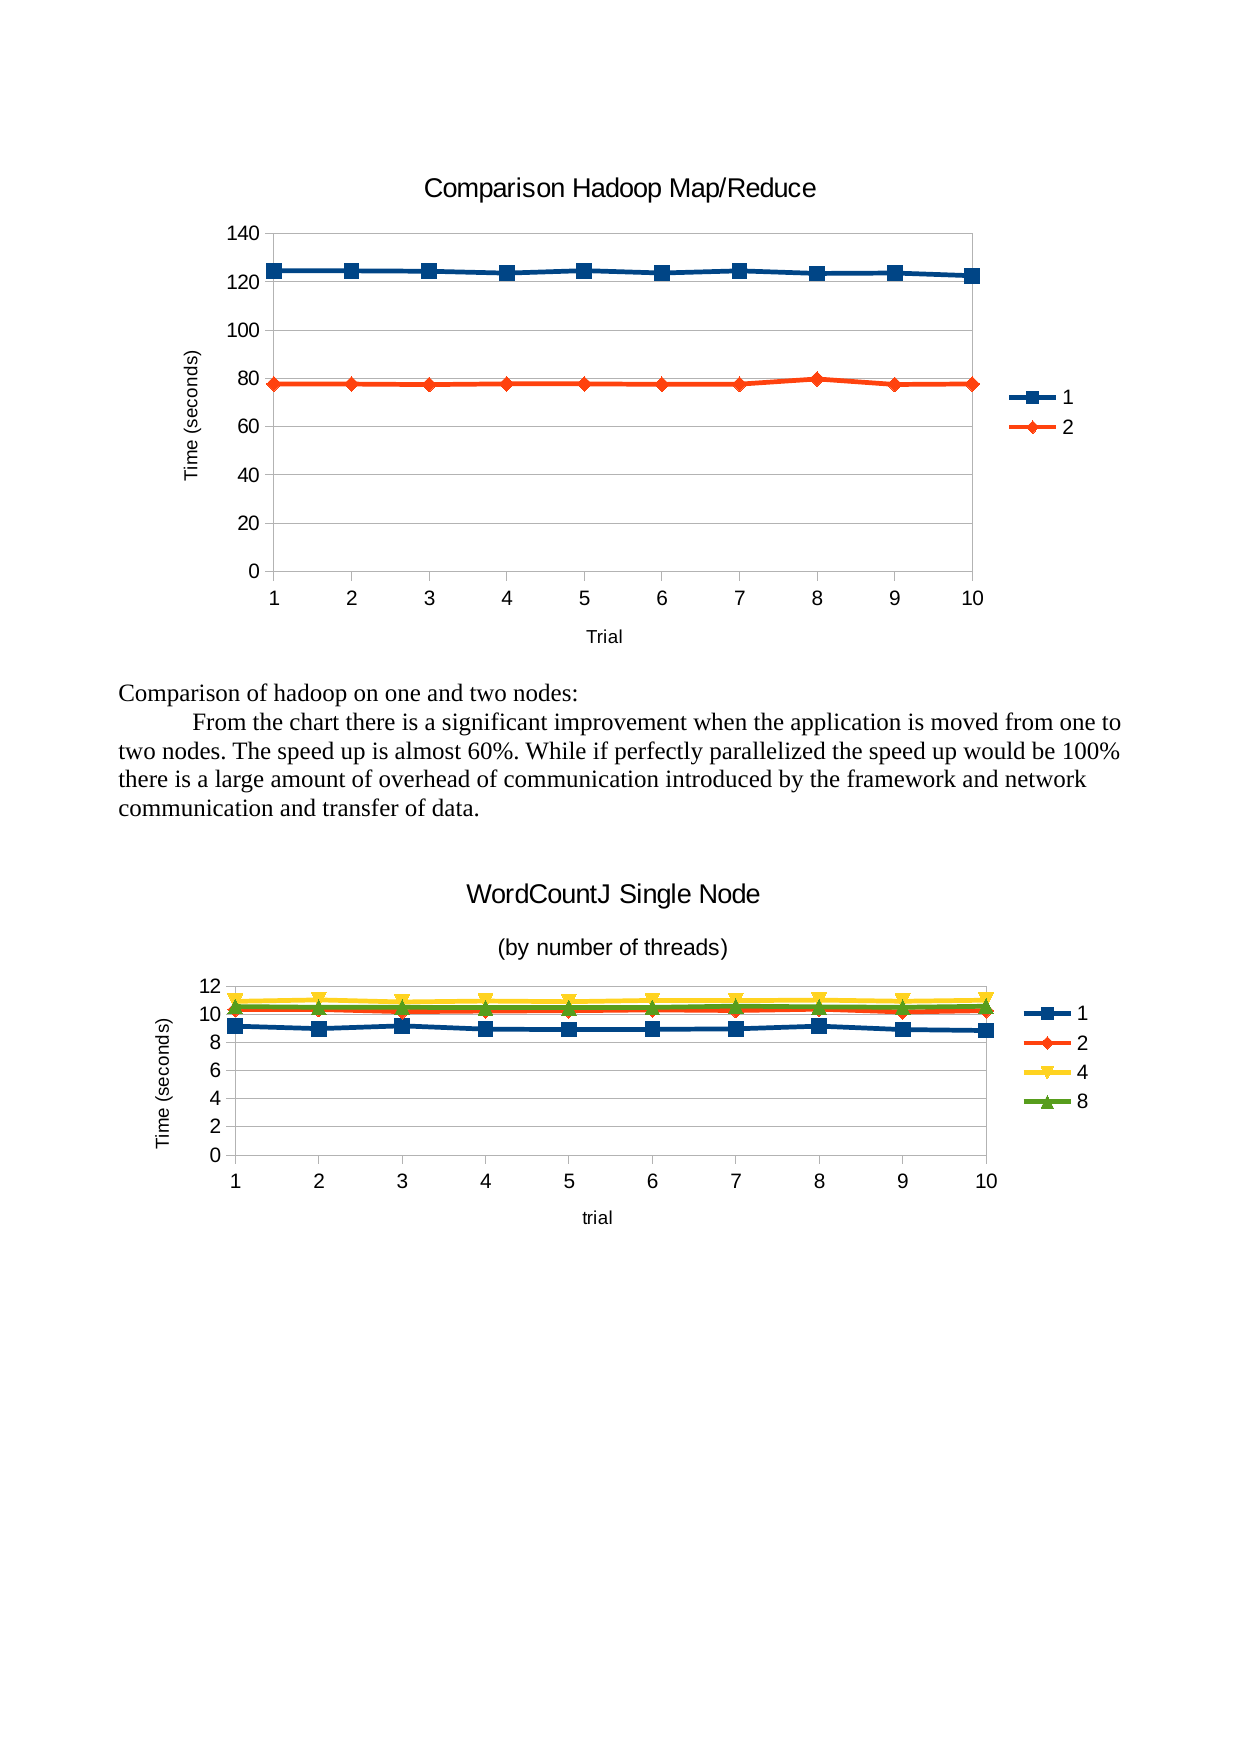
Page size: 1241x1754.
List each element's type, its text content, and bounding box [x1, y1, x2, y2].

text From the chart there is a significant improvement when the application is moved from one to two nodes. The speed up is almost 60%. While if perfectly parallelized the speed up would be 100% there is a large amount of overhead of communication introduced by the framework and network communication and transfer of data. [118, 707, 1122, 822]
text Comparison of hadoop on one and two nodes: [118, 147, 1122, 707]
